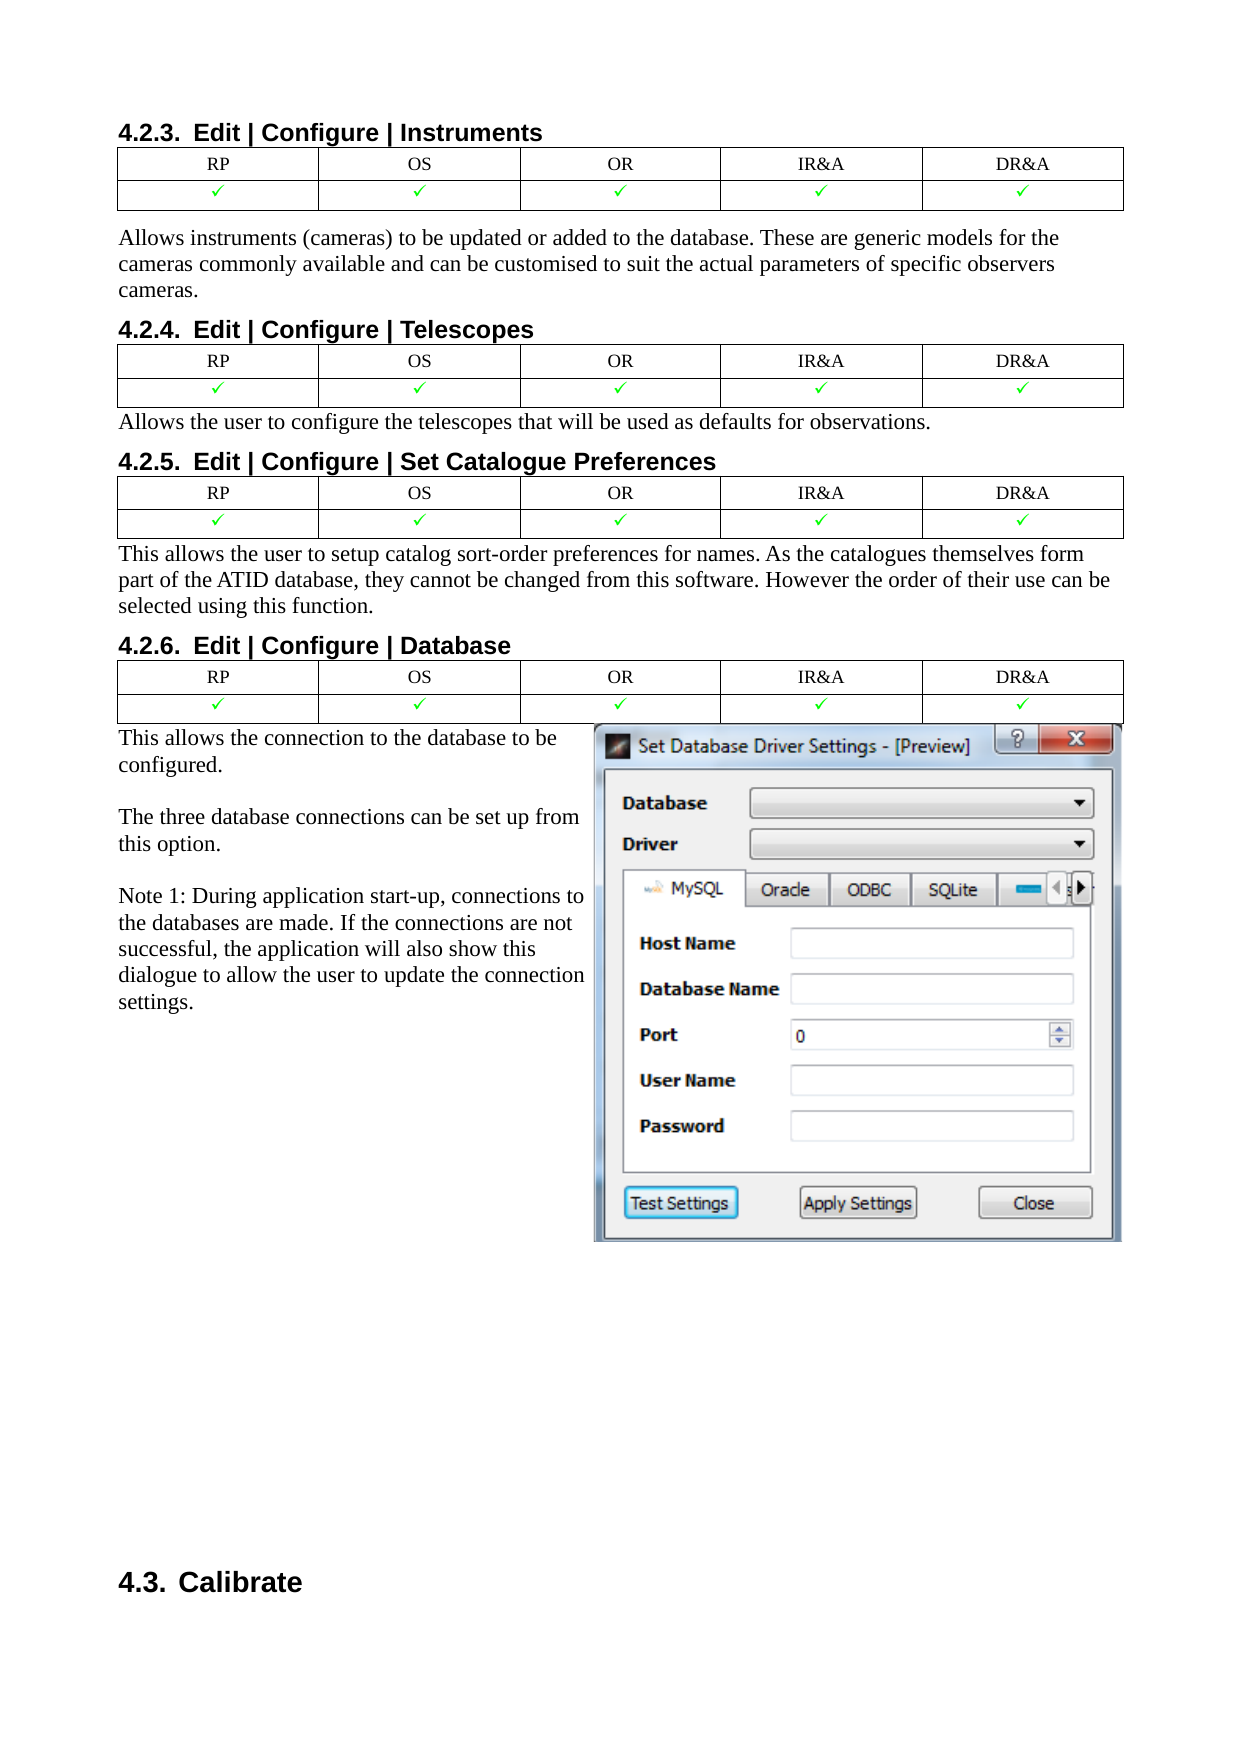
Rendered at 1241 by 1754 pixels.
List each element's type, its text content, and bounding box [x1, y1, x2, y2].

table_header DR&A [923, 345, 1123, 377]
table_header IR&A [721, 345, 922, 377]
table_cell  [521, 379, 720, 406]
table_cell  [118, 695, 318, 723]
table_cell  [923, 181, 1123, 209]
table_cell  [721, 379, 922, 406]
table_cell  [721, 695, 922, 723]
text Allows instruments (cameras) to be updated or added to the database. These are generic models for the cameras commonly available and can be customised to suit the actual parameters of specific observers cameras. [118, 211, 1122, 303]
table_header IR&A [721, 148, 922, 180]
table_header OR [521, 345, 720, 377]
table_header RP [118, 661, 318, 694]
text This allows the connection to the database to be configured. [118, 724, 593, 777]
table_cell  [521, 695, 720, 723]
table_cell  [118, 379, 318, 406]
table_header DR&A [923, 148, 1123, 180]
table_cell  [521, 181, 720, 209]
table_cell  [319, 181, 520, 209]
table_header IR&A [721, 477, 922, 509]
table_header OS [319, 345, 520, 377]
table_header IR&A [721, 661, 922, 694]
table_header OR [521, 477, 720, 509]
table_cell  [923, 379, 1123, 406]
table_cell  [319, 510, 520, 538]
text The three database connections can be set up from this option. [118, 789, 593, 856]
table_header DR&A [923, 661, 1123, 694]
table_cell  [721, 510, 922, 538]
table_header RP [118, 477, 318, 509]
table_cell  [118, 181, 318, 209]
table_header DR&A [923, 477, 1123, 509]
table_header RP [118, 345, 318, 377]
subtitle Edit | Configure | Telescopes [118, 315, 1122, 344]
text Allows the user to configure the telescopes that will be used as defaults for observations. [118, 408, 1122, 434]
table_header RP [118, 148, 318, 180]
table_header OS [319, 477, 520, 509]
text This allows the user to setup catalog sort-order preferences for names. As the catalogues themselves form part of the ATID database, they cannot be changed from this software. However the order of their use can be selected using this function. [118, 539, 1122, 619]
table_cell  [319, 379, 520, 406]
table_header OS [319, 148, 520, 180]
table_header OS [319, 661, 520, 694]
table_header OR [521, 148, 720, 180]
subtitle Edit | Configure | Set Catalogue Preferences [118, 447, 1122, 476]
table_cell  [923, 695, 1123, 723]
subtitle Calibrate [118, 1566, 1122, 1599]
table_cell  [521, 510, 720, 538]
table_cell  [923, 510, 1123, 538]
subtitle Edit | Configure | Database [118, 631, 1122, 660]
table_cell  [319, 695, 520, 723]
table_header OR [521, 661, 720, 694]
text Note 1: During application start-up, connections to the databases are made. If the connections are not successful, the application will also show this dialogue to allow the user to update the connection settings. [118, 868, 593, 1014]
table_cell  [721, 181, 922, 209]
subtitle Edit | Configure | Instruments [118, 118, 1122, 147]
table_cell  [118, 510, 318, 538]
